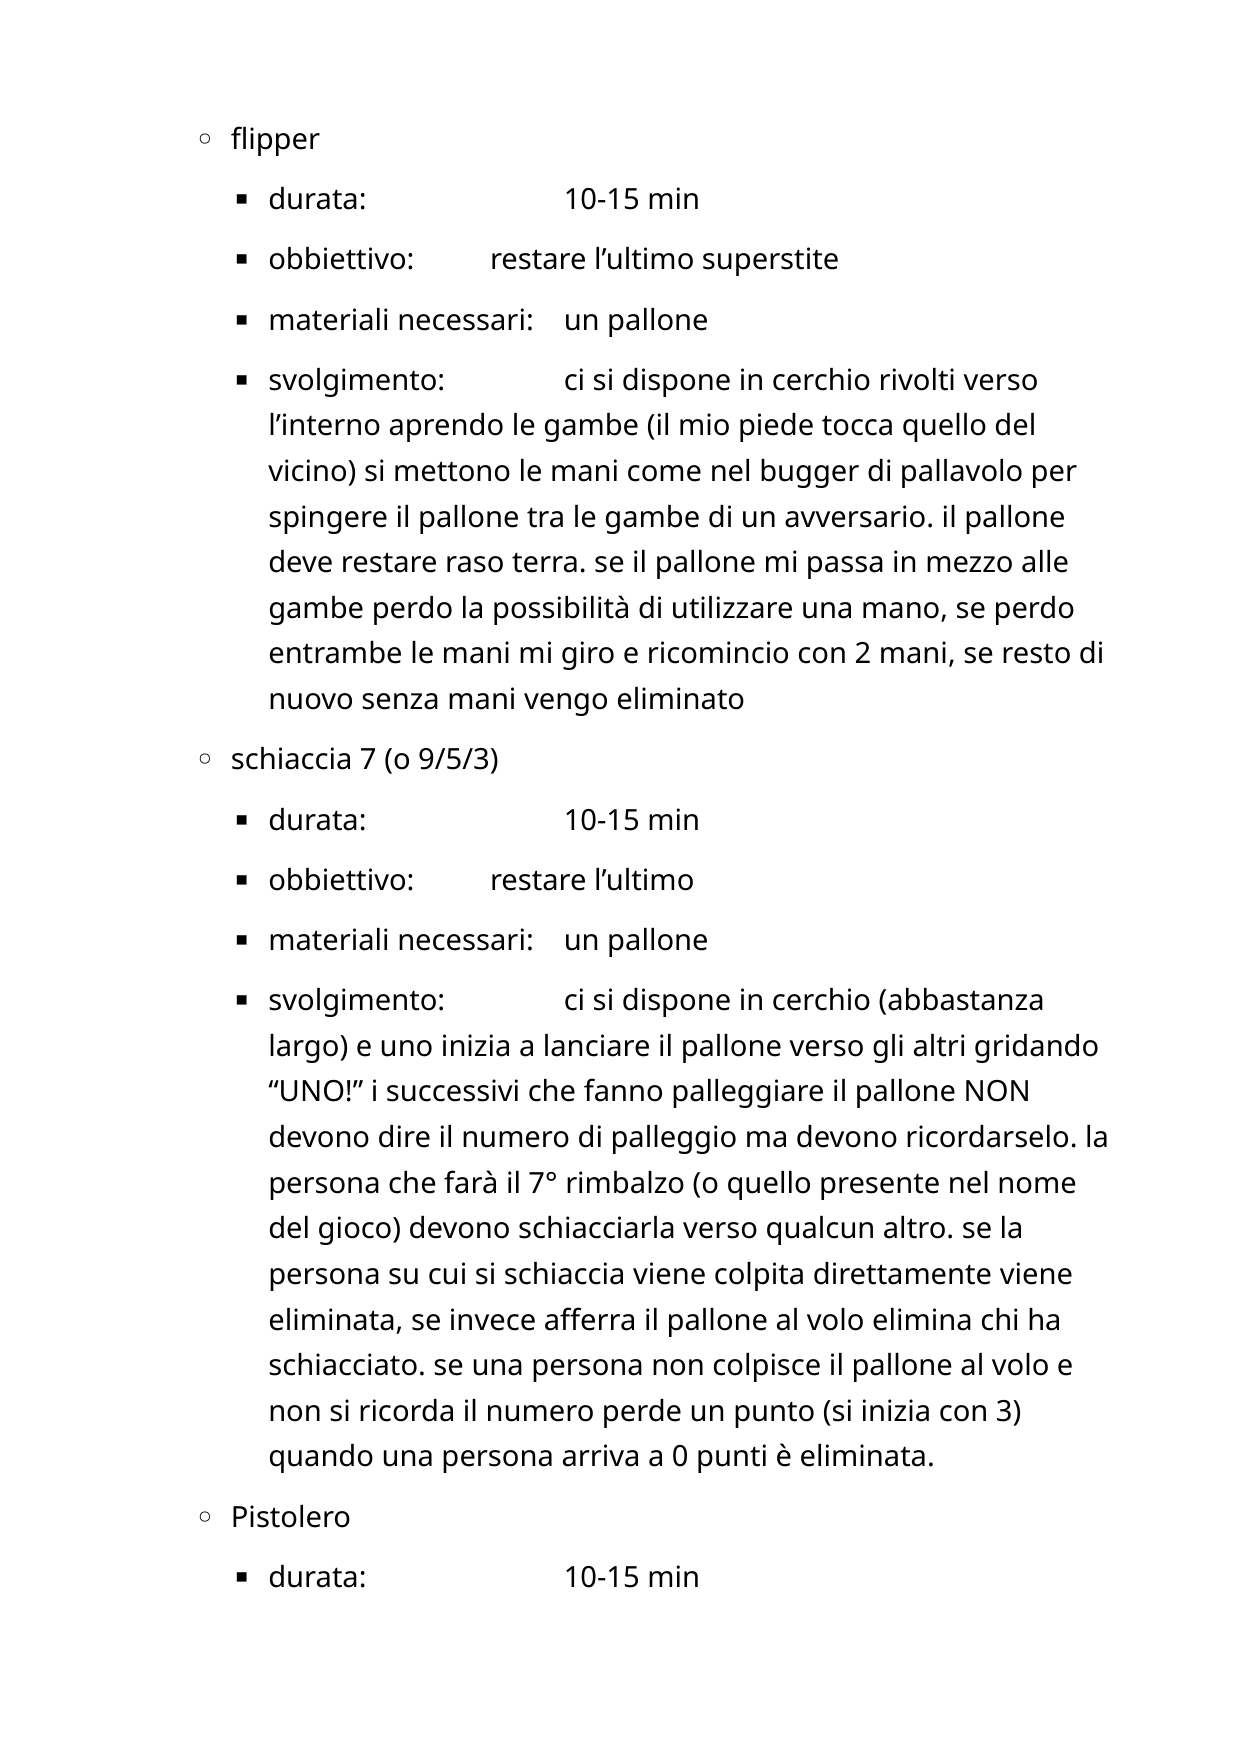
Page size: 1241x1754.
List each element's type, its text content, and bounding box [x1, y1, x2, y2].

list obbiettivo: restare l’ultimo superstite [231, 238, 1122, 278]
list svolgimento: ci si dispone in cerchio (abbastanza largo) e uno inizia a lanciare il pallone verso gli altri gridando “UNO!” i successivi che fanno palleggiare il pallone NON devono dire il numero di palleggio ma devono ricordarselo. la persona che farà il 7° rimbalzo (o quello presente nel nome del gioco) devono schiacciarla verso qualcun altro. se la persona su cui si schiaccia viene colpita direttamente viene eliminata, se invece afferra il pallone al volo elimina chi ha schiacciato. se una persona non colpisce il pallone al volo e non si ricorda il numero perde un punto (si inizia con 3) quando una persona arriva a 0 punti è eliminata. [231, 979, 1122, 1475]
list durata: 10-15 min [231, 1556, 1122, 1596]
list materiali necessari: un pallone [231, 299, 1122, 338]
list schiaccia 7 (o 9/5/3) [193, 738, 1122, 778]
list Pistolero [193, 1496, 1122, 1536]
list flipper [193, 118, 1122, 158]
list obbiettivo: restare l’ultimo [231, 859, 1122, 899]
list durata: 10-15 min [231, 799, 1122, 838]
list svolgimento: ci si dispone in cerchio rivolti verso l’interno aprendo le gambe (il mio piede tocca quello del vicino) si mettono le mani come nel bugger di pallavolo per spingere il pallone tra le gambe di un avversario. il pallone deve restare raso terra. se il pallone mi passa in mezzo alle gambe perdo la possibilità di utilizzare una mano, se perdo entrambe le mani mi giro e ricomincio con 2 mani, se resto di nuovo senza mani vengo eliminato [231, 359, 1122, 718]
list durata: 10-15 min [231, 178, 1122, 218]
list materiali necessari: un pallone [231, 919, 1122, 959]
